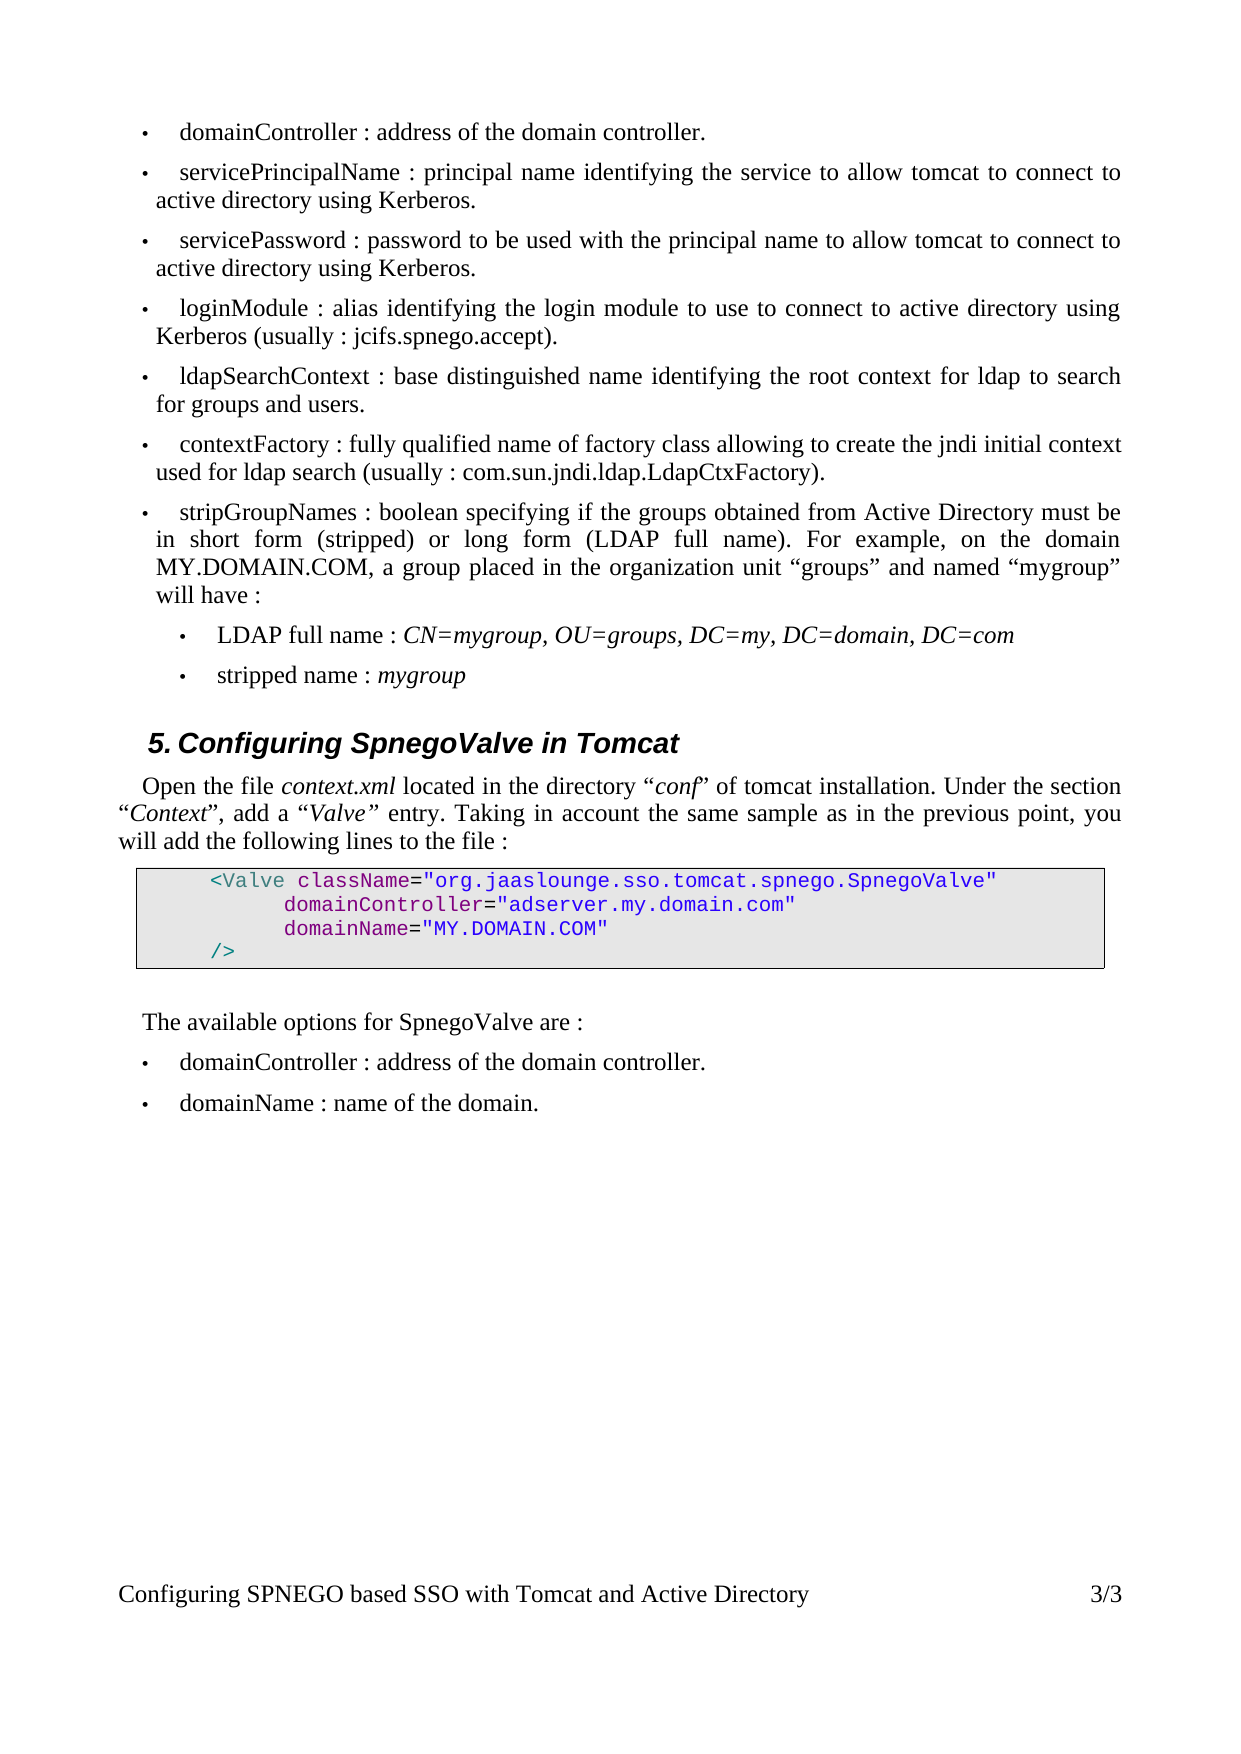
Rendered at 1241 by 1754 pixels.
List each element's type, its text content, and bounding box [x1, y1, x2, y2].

text Open the file context.xml located in the directory “conf” of tomcat installation. Under the section “Context”, add a “Valve” entry. Taking in account the same sample as in the previous point, you will add the following lines to the file : [118, 772, 1122, 855]
list servicePassword : password to be used with the principal name to allow tomcat to connect to active directory using Kerberos. [118, 226, 1122, 282]
list stripped name : mygroup [156, 661, 1122, 689]
list domainName : name of the domain. [118, 1089, 1122, 1116]
list domainController : address of the domain controller. [118, 1048, 1122, 1076]
list stripGroupNames : boolean specifying if the groups obtained from Active Directory must be in short form (stripped) or long form (LDAP full name). For example, on the domain MY.DOMAIN.COM, a group placed in the organization unit “groups” and named “mygroup” will have : [118, 498, 1122, 609]
text domainName="MY.DOMAIN.COM" [137, 915, 1104, 938]
list contextFactory : fully qualified name of factory class allowing to create the jndi initial context used for ldap search (usually : com.sun.jndi.ldap.LdapCtxFactory). [118, 430, 1122, 485]
text domainController="adserver.my.domain.com" [137, 891, 1104, 915]
list domainController : address of the domain controller. [118, 118, 1122, 146]
subtitle Configuring SpnegoValve in Tomcat [148, 727, 1122, 759]
list loginModule : alias identifying the login module to use to connect to active directory using Kerberos (usually : jcifs.spnego.accept). [118, 294, 1122, 349]
list LDAP full name : CN=mygroup, OU=groups, DC=my, DC=domain, DC=com [156, 621, 1122, 649]
text /> [137, 938, 1104, 968]
text The available options for SpnegoValve are : [118, 1008, 1122, 1036]
list ldapSearchContext : base distinguished name identifying the root context for ldap to search for groups and users. [118, 362, 1122, 417]
text <Valve className="org.jaaslounge.sso.tomcat.spnego.SpnegoValve" [137, 869, 1104, 891]
list servicePrincipalName : principal name identifying the service to allow tomcat to connect to active directory using Kerberos. [118, 158, 1122, 214]
